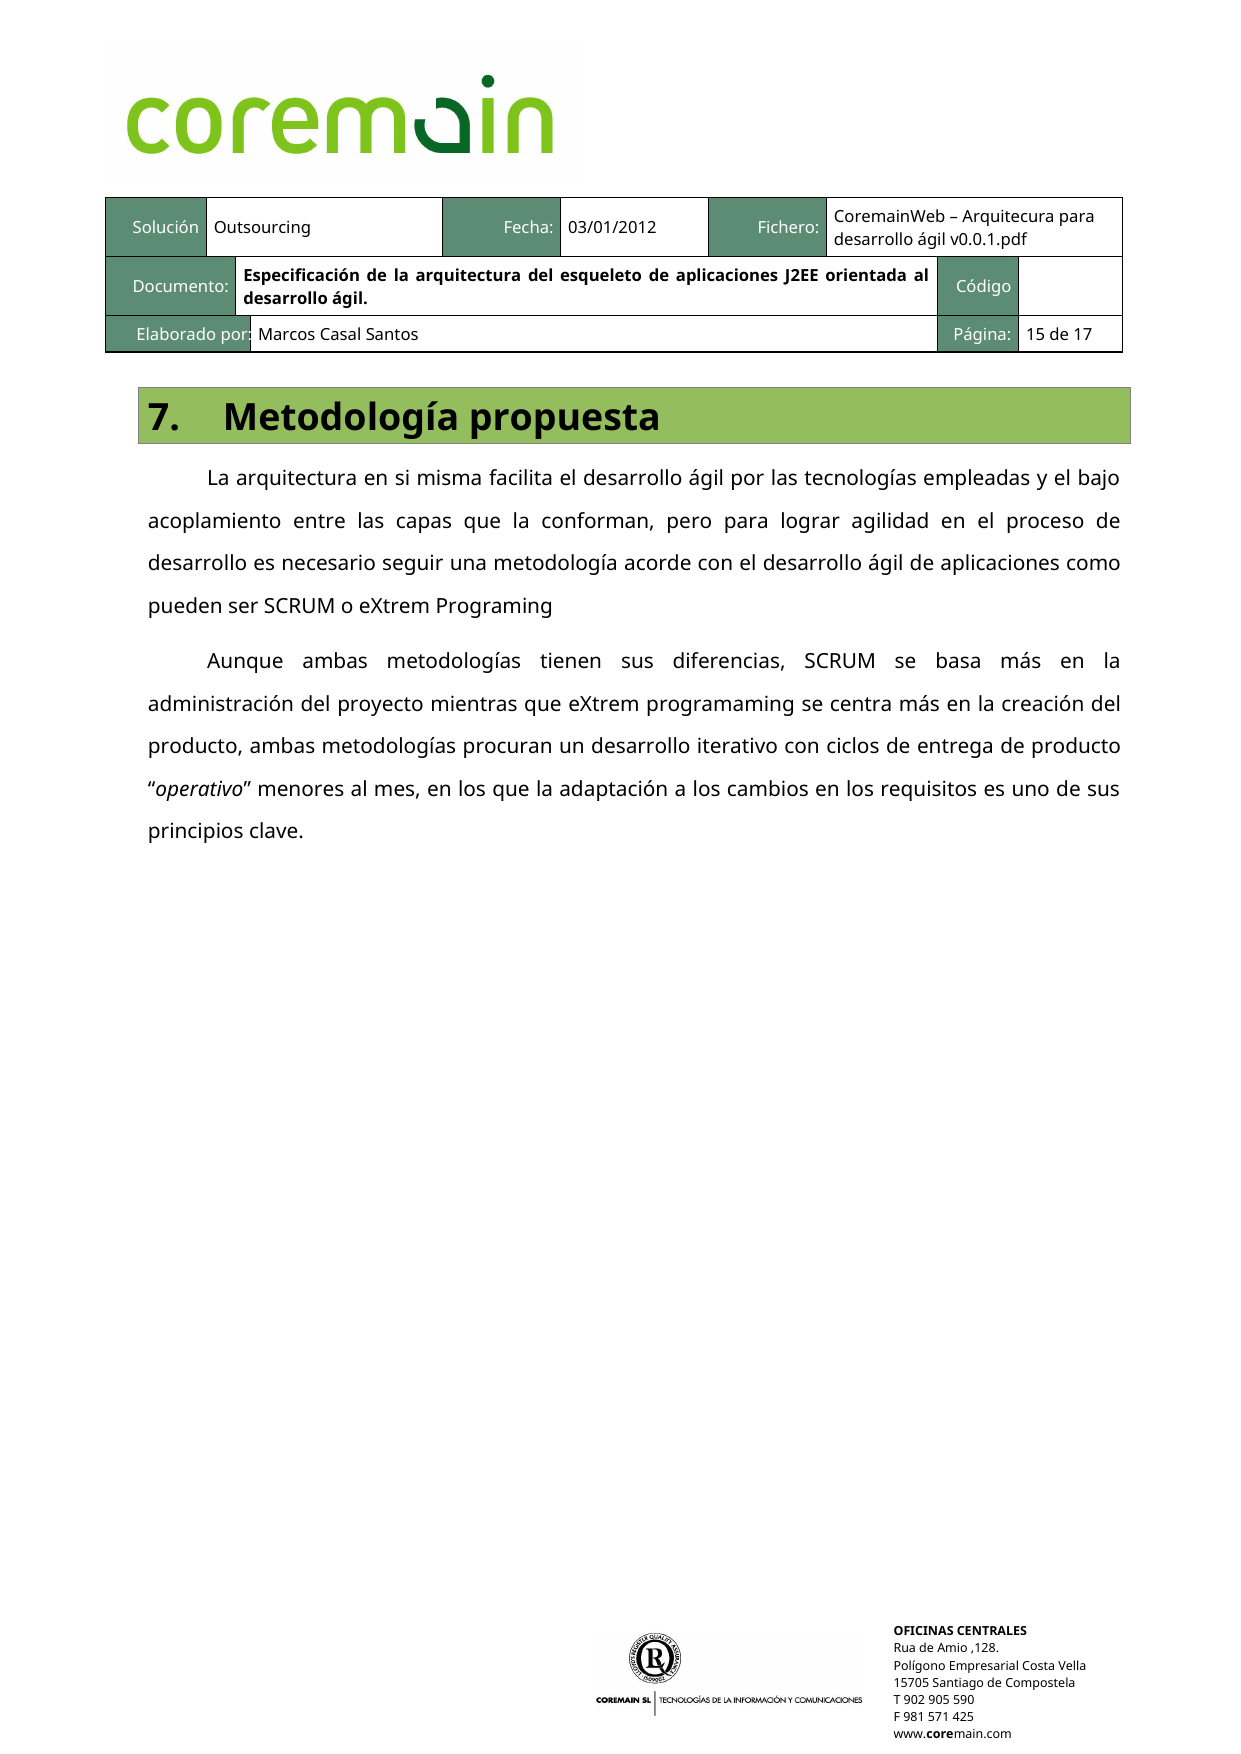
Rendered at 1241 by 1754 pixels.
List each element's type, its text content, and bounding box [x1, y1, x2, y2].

text La arquitectura en si misma facilita el desarrollo ágil por las tecnologías empleadas y el bajo acoplamiento entre las capas que la conforman, pero para lograr agilidad en el proceso de desarrollo es necesario seguir una metodología acorde con el desarrollo ágil de aplicaciones como pueden ser SCRUM o eXtrem Programing [148, 463, 1122, 619]
text Aunque ambas metodologías tienen sus diferencias, SCRUM se basa más en la administración del proyecto mientras que eXtrem programaming se centra más en la creación del producto, ambas metodologías procuran un desarrollo iterativo con ciclos de entrega de producto “operativo” menores al mes, en los que la adaptación a los cambios en los requisitos es uno de sus principios clave. [148, 646, 1122, 845]
picture [595, 1631, 863, 1717]
picture [103, 42, 584, 184]
subtitle Metodología propuesta [139, 388, 1130, 443]
